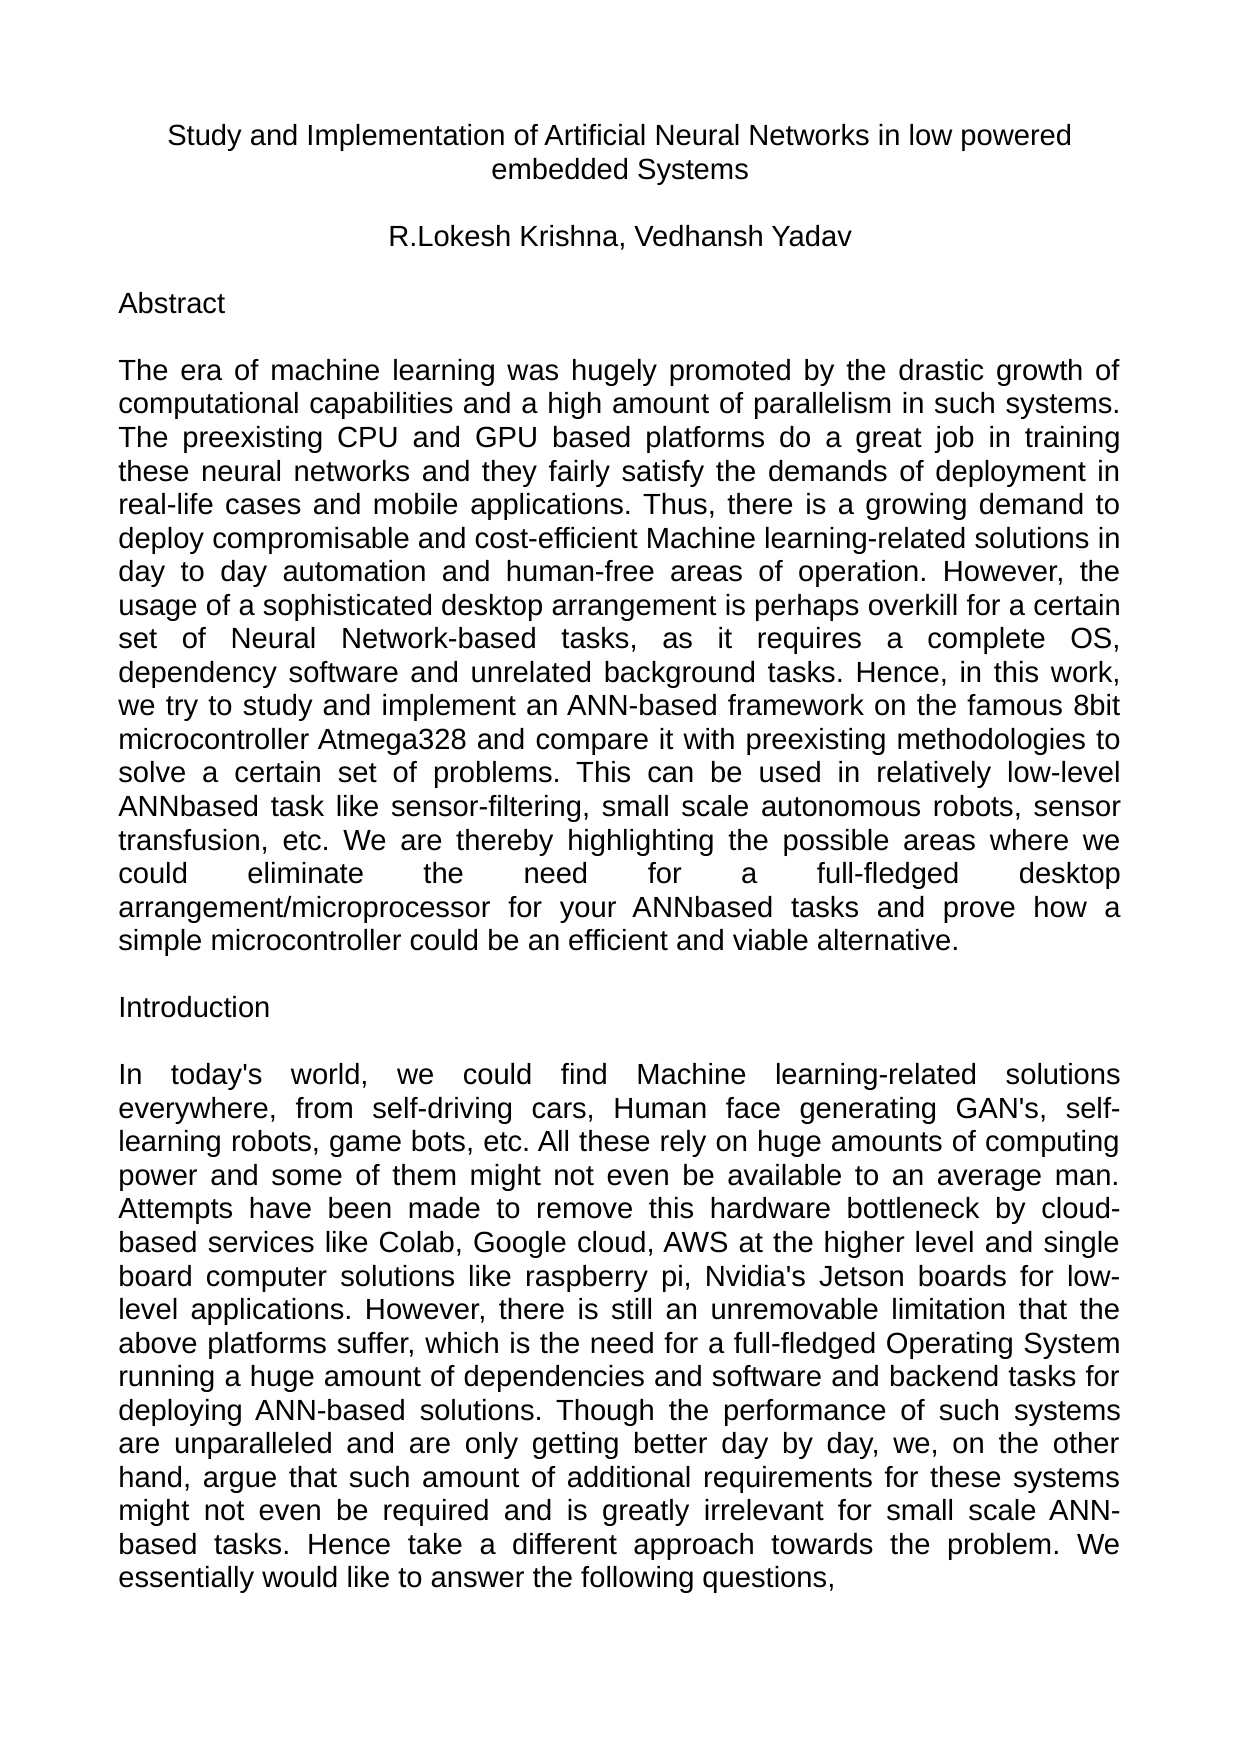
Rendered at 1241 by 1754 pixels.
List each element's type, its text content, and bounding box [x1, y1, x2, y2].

text R.Lokesh Krishna, Vedhansh Yadav [118, 219, 1122, 252]
text The era of machine learning was hugely promoted by the drastic growth of computational capabilities and a high amount of parallelism in such systems. The preexisting CPU and GPU based platforms do a great job in training these neural networks and they fairly satisfy the demands of deployment in real-life cases and mobile applications. Thus, there is a growing demand to deploy compromisable and cost-efficient Machine learning-related solutions in day to day automation and human-free areas of operation. However, the usage of a sophisticated desktop arrangement is perhaps overkill for a certain set of Neural Network-based tasks, as it requires a complete OS, dependency software and unrelated background tasks. Hence, in this work, we try to study and implement an ANN-based framework on the famous 8bit microcontroller Atmega328 and compare it with preexisting methodologies to solve a certain set of problems. This can be used in relatively low-level ANNbased task like sensor-filtering, small scale autonomous robots, sensor transfusion, etc. We are thereby highlighting the possible areas where we could eliminate the need for a full-fledged desktop arrangement/microprocessor for your ANNbased tasks and prove how a simple microcontroller could be an efficient and viable alternative. [118, 353, 1122, 957]
text Abstract [118, 286, 1122, 319]
text Introduction [118, 990, 1122, 1024]
text Study and Implementation of Artificial Neural Networks in low powered embedded Systems [118, 118, 1122, 185]
text In today's world, we could find Machine learning-related solutions everywhere, from self-driving cars, Human face generating GAN's, self-learning robots, game bots, etc. All these rely on huge amounts of computing power and some of them might not even be available to an average man. Attempts have been made to remove this hardware bottleneck by cloud-based services like Colab, Google cloud, AWS at the higher level and single board computer solutions like raspberry pi, Nvidia's Jetson boards for low-level applications. However, there is still an unremovable limitation that the above platforms suffer, which is the need for a full-fledged Operating System running a huge amount of dependencies and software and backend tasks for deploying ANN-based solutions. Though the performance of such systems are unparalleled and are only getting better day by day, we, on the other hand, argue that such amount of additional requirements for these systems might not even be required and is greatly irrelevant for small scale ANN-based tasks. Hence take a different approach towards the problem. We essentially would like to answer the following questions, [118, 1057, 1122, 1594]
